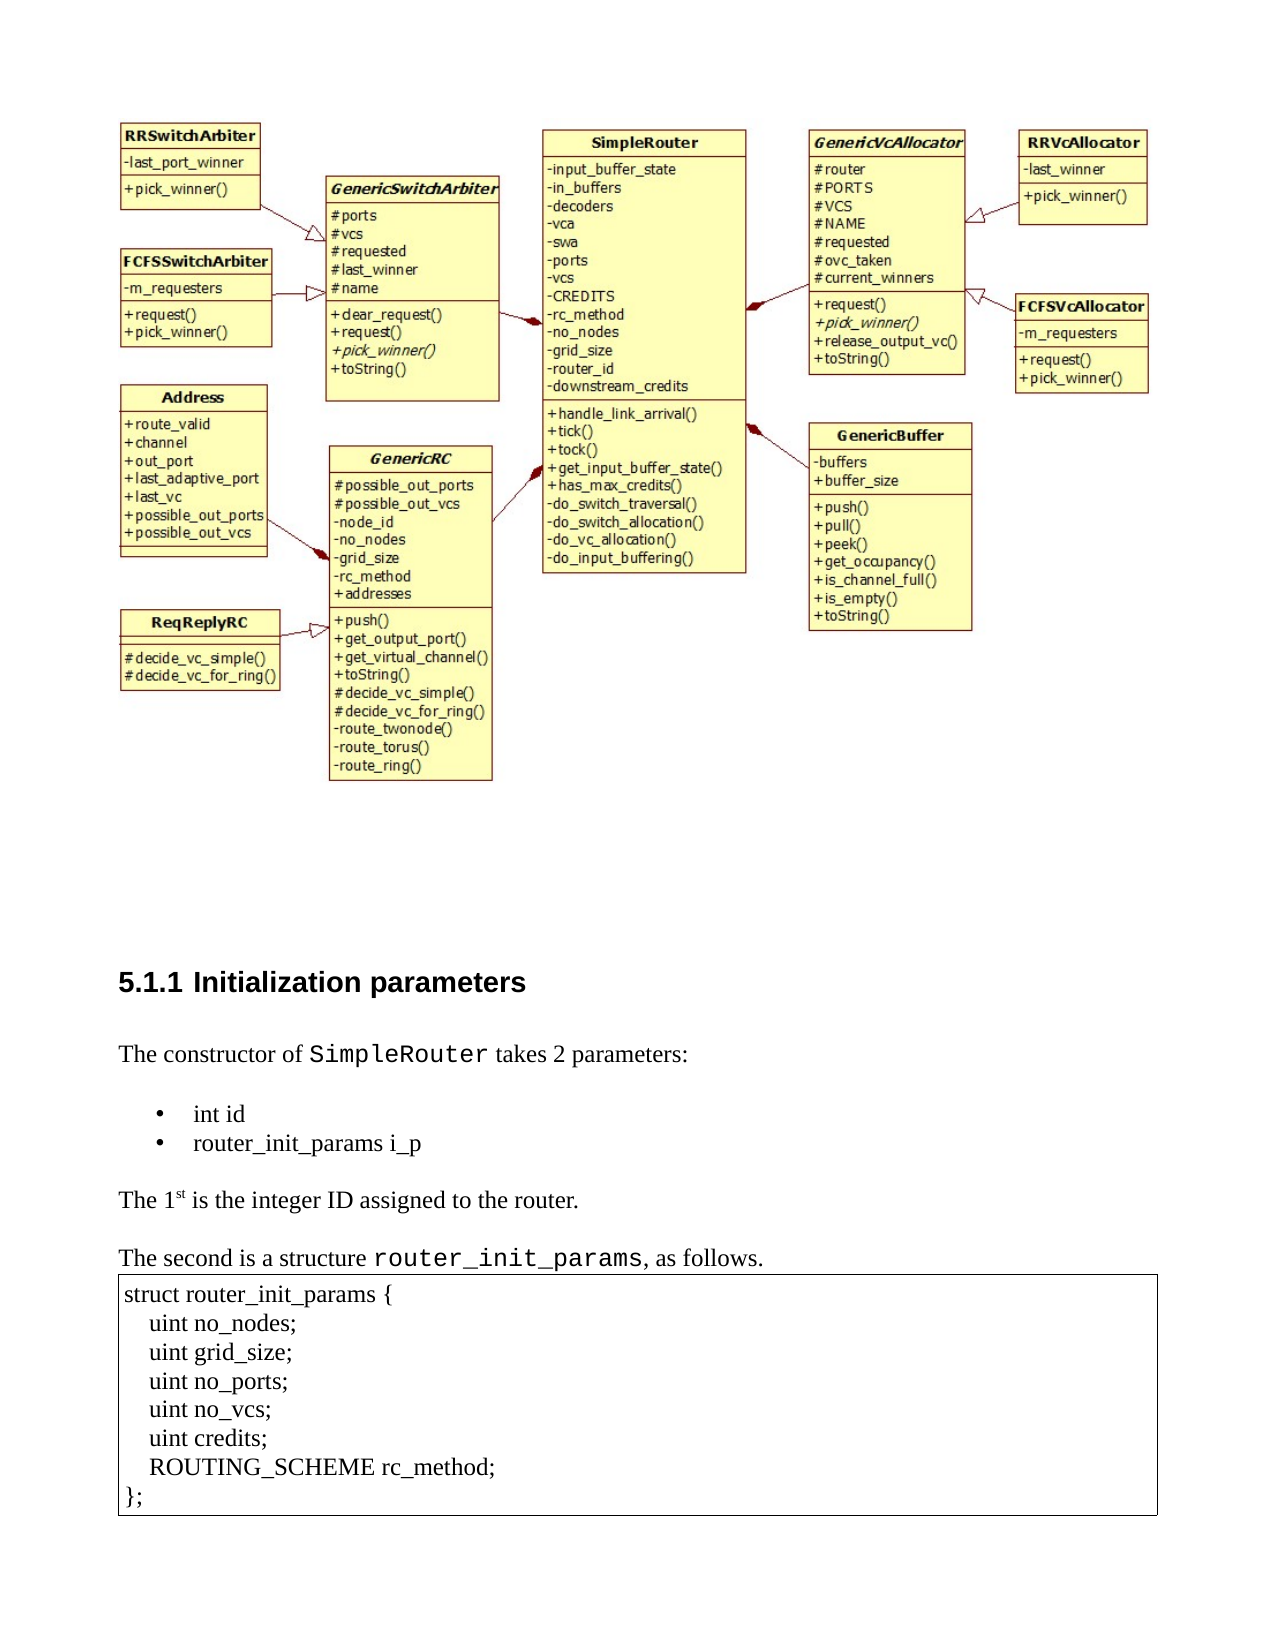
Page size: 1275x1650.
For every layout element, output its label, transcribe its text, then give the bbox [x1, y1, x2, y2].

list int id [156, 1099, 1157, 1128]
text The 1st is the integer ID assigned to the router. [118, 1185, 1157, 1214]
table_header struct router_init_params { uint no_nodes; uint grid_size; uint no_ports; uint no_vcs; uint credits; ROUTING_SCHEME rc_method; }; [119, 1275, 1157, 1515]
picture [118, 118, 1157, 796]
text The constructor of SimpleRouter takes 2 parameters: [118, 1039, 1157, 1070]
subtitle Initialization parameters [118, 965, 1157, 998]
text The second is a structure router_init_params, as follows. [118, 1243, 1157, 1274]
list router_init_params i_p [156, 1128, 1157, 1157]
